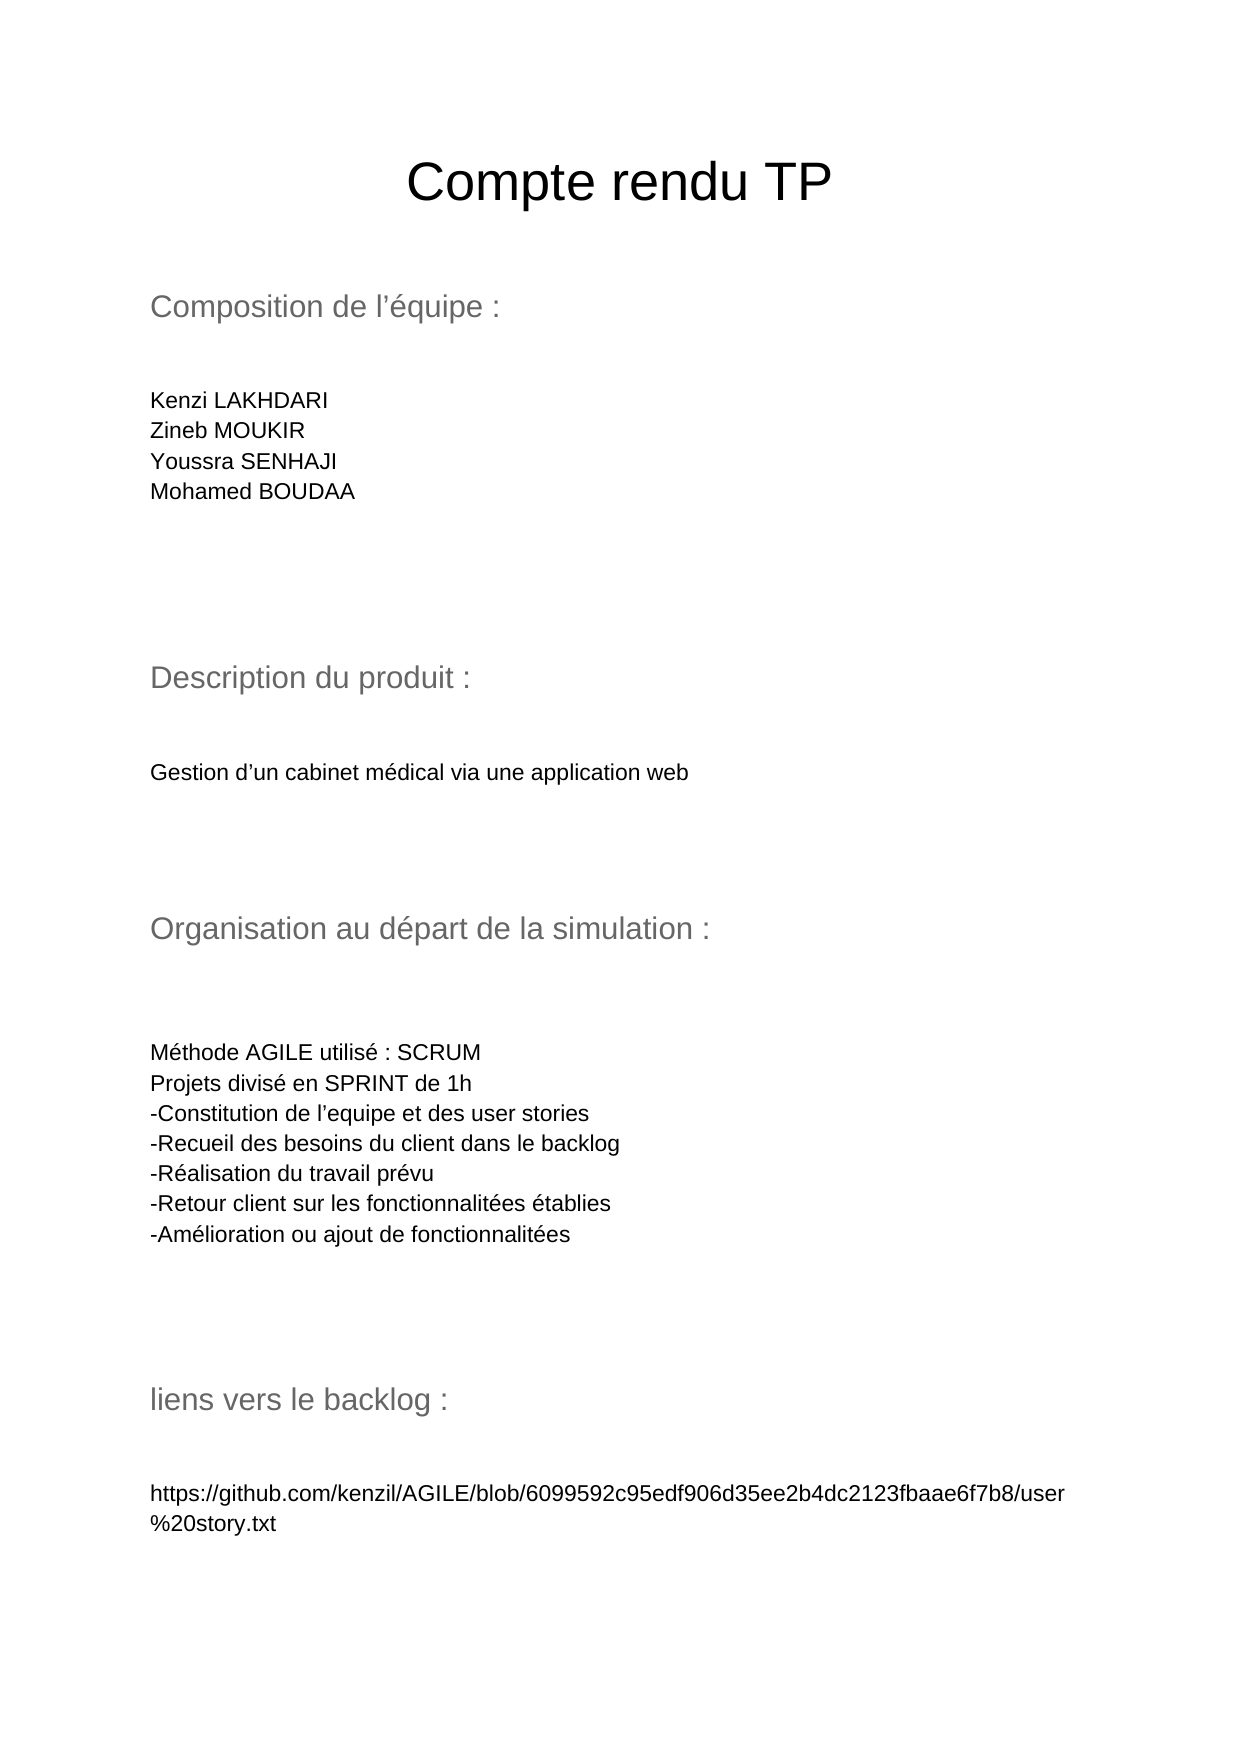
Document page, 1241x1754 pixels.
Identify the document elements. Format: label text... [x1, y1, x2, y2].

text Kenzi LAKHDARI [150, 387, 1090, 414]
text Gestion d’un cabinet médical via une application web [150, 759, 1090, 785]
text Youssra SENHAJI [150, 448, 1090, 474]
text https://github.com/kenzil/AGILE/blob/6099592c95edf906d35ee2b4dc2123fbaae6f7b8/user%20story.txt [150, 1480, 1090, 1537]
text -Constitution de l’equipe et des user stories [150, 1100, 1090, 1126]
subtitle Organisation au départ de la simulation : [150, 910, 1090, 946]
subtitle Description du produit : [150, 659, 1090, 695]
subtitle liens vers le backlog : [150, 1381, 1090, 1416]
text -Retour client sur les fonctionnalitées établies [150, 1190, 1090, 1217]
text -Amélioration ou ajout de fonctionnalitées [150, 1221, 1090, 1247]
text Zineb MOUKIR [150, 417, 1090, 444]
text Projets divisé en SPRINT de 1h [150, 1069, 1090, 1096]
subtitle Composition de l’équipe : [150, 288, 1090, 324]
text -Réalisation du travail prévu [150, 1160, 1090, 1187]
text Méthode AGILE utilisé : SCRUM [150, 1039, 1090, 1066]
text -Recueil des besoins du client dans le backlog [150, 1130, 1090, 1156]
title Compte rendu TP [150, 150, 1090, 212]
text Mohamed BOUDAA [150, 478, 1090, 504]
